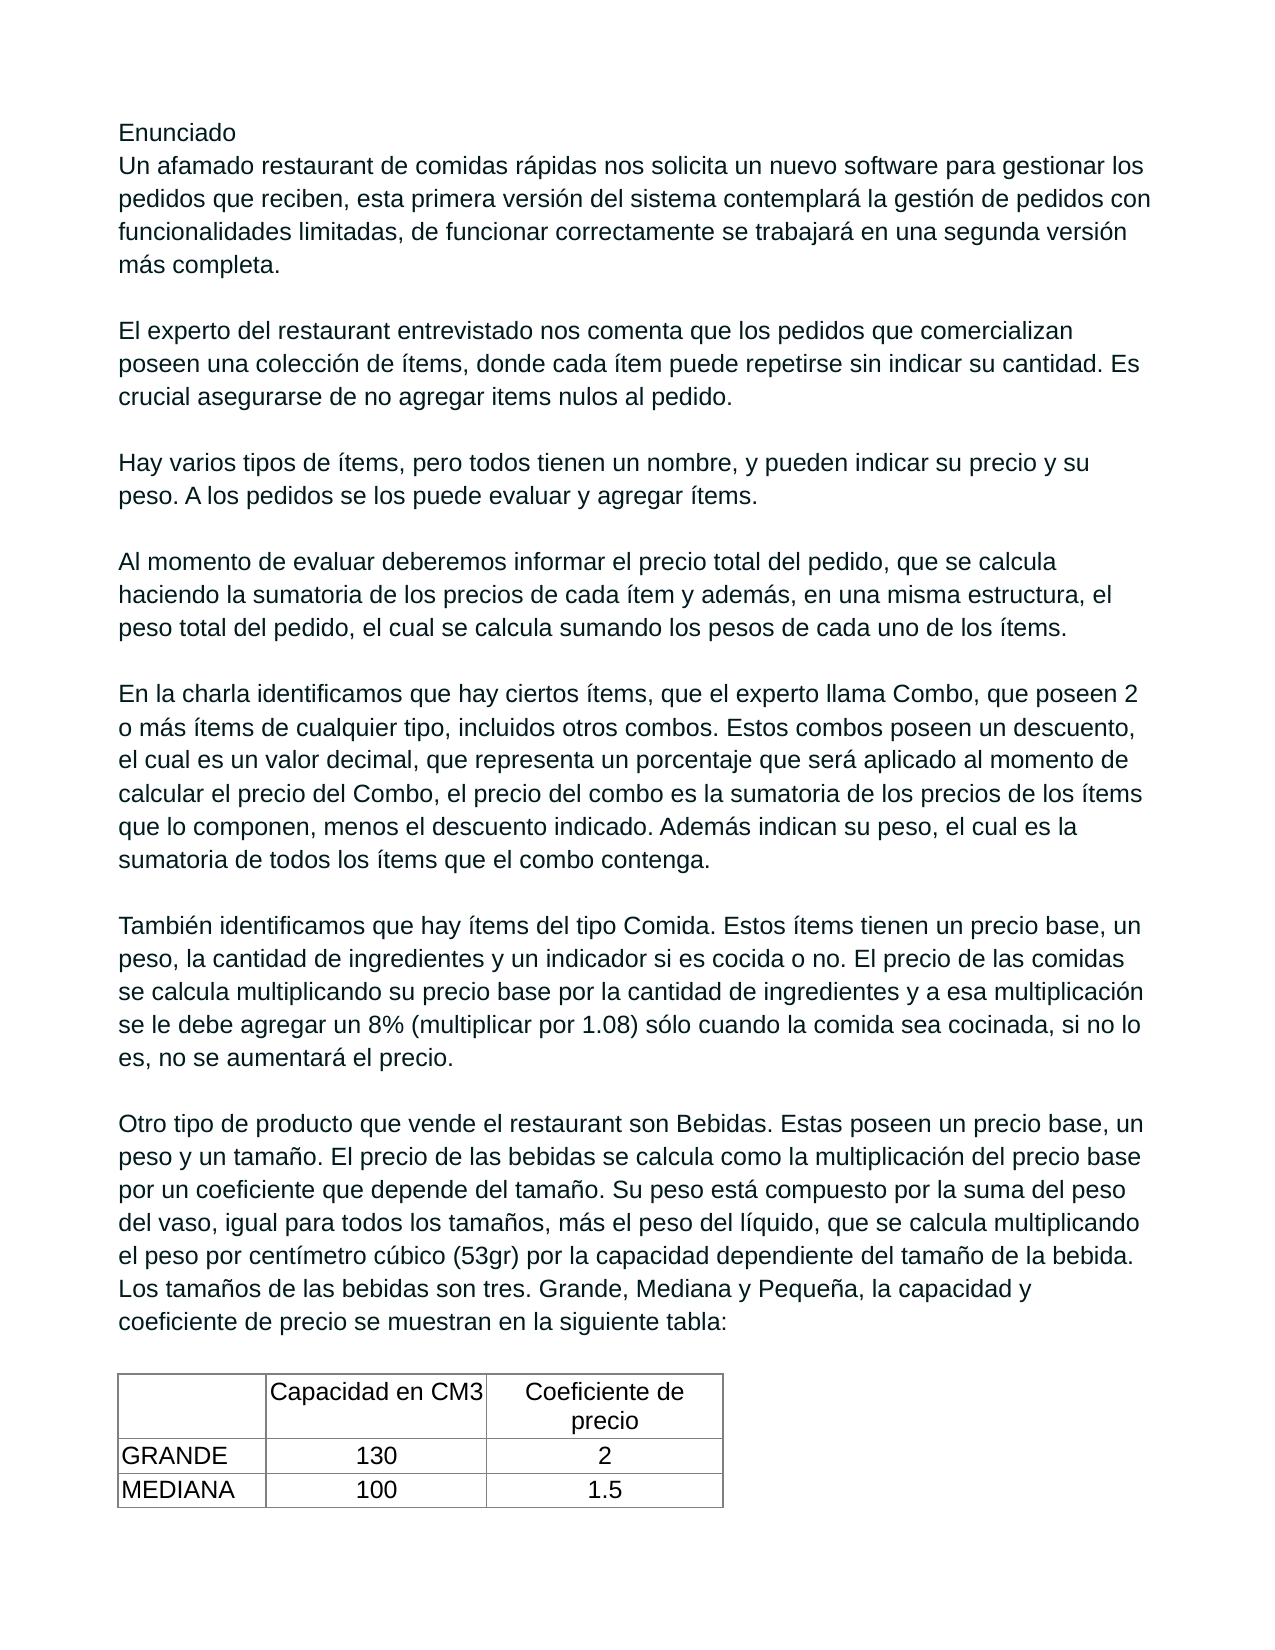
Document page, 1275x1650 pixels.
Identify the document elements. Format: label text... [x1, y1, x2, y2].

table_cell 2 [487, 1439, 722, 1472]
table_cell MEDIANA [119, 1474, 265, 1507]
text En la charla identificamos que hay ciertos ítems, que el experto llama Combo, que poseen 2 o más ítems de cualquier tipo, incluidos otros combos. Estos combos poseen un descuento, el cual es un valor decimal, que representa un porcentaje que será aplicado al momento de calcular el precio del Combo, el precio del combo es la sumatoria de los precios de los ítems que lo componen, menos el descuento indicado. Además indican su peso, el cual es la sumatoria de todos los ítems que el combo contenga. [118, 679, 1157, 873]
text El experto del restaurant entrevistado nos comenta que los pedidos que comercializan poseen una colección de ítems, donde cada ítem puede repetirse sin indicar su cantidad. Es crucial asegurarse de no agregar items nulos al pedido. [118, 316, 1157, 411]
table_cell 100 [267, 1474, 486, 1507]
text Un afamado restaurant de comidas rápidas nos solicita un nuevo software para gestionar los pedidos que reciben, esta primera versión del sistema contemplará la gestión de pedidos con funcionalidades limitadas, de funcionar correctamente se trabajará en una segunda versión más completa. [118, 151, 1157, 279]
table_cell 130 [267, 1439, 486, 1472]
text Otro tipo de producto que vende el restaurant son Bebidas. Estas poseen un precio base, un peso y un tamaño. El precio de las bebidas se calcula como la multiplicación del precio base por un coeficiente que depende del tamaño. Su peso está compuesto por la suma del peso del vaso, igual para todos los tamaños, más el peso del líquido, que se calcula multiplicando el peso por centímetro cúbico (53gr) por la capacidad dependiente del tamaño de la bebida. [118, 1109, 1157, 1269]
text Al momento de evaluar deberemos informar el precio total del pedido, que se calcula haciendo la sumatoria de los precios de cada ítem y además, en una misma estructura, el peso total del pedido, el cual se calcula sumando los pesos de cada uno de los ítems. [118, 547, 1157, 642]
table_header Coeficiente de precio [487, 1375, 722, 1438]
text También identificamos que hay ítems del tipo Comida. Estos ítems tienen un precio base, un peso, la cantidad de ingredientes y un indicador si es cocida o no. El precio de las comidas se calcula multiplicando su precio base por la cantidad de ingredientes y a esa multiplicación se le debe agregar un 8% (multiplicar por 1.08) sólo cuando la comida sea cocinada, si no lo es, no se aumentará el precio. [118, 911, 1157, 1071]
text Los tamaños de las bebidas son tres. Grande, Mediana y Pequeña, la capacidad y coeficiente de precio se muestran en la siguiente tabla: [118, 1274, 1157, 1336]
text Hay varios tipos de ítems, pero todos tienen un nombre, y pueden indicar su precio y su peso. A los pedidos se los puede evaluar y agregar ítems. [118, 448, 1157, 510]
table_header [119, 1375, 265, 1438]
table_header Capacidad en CM3 [267, 1375, 486, 1438]
table_cell GRANDE [119, 1439, 265, 1472]
text Enunciado [118, 118, 1157, 147]
table_cell 1.5 [487, 1474, 722, 1507]
